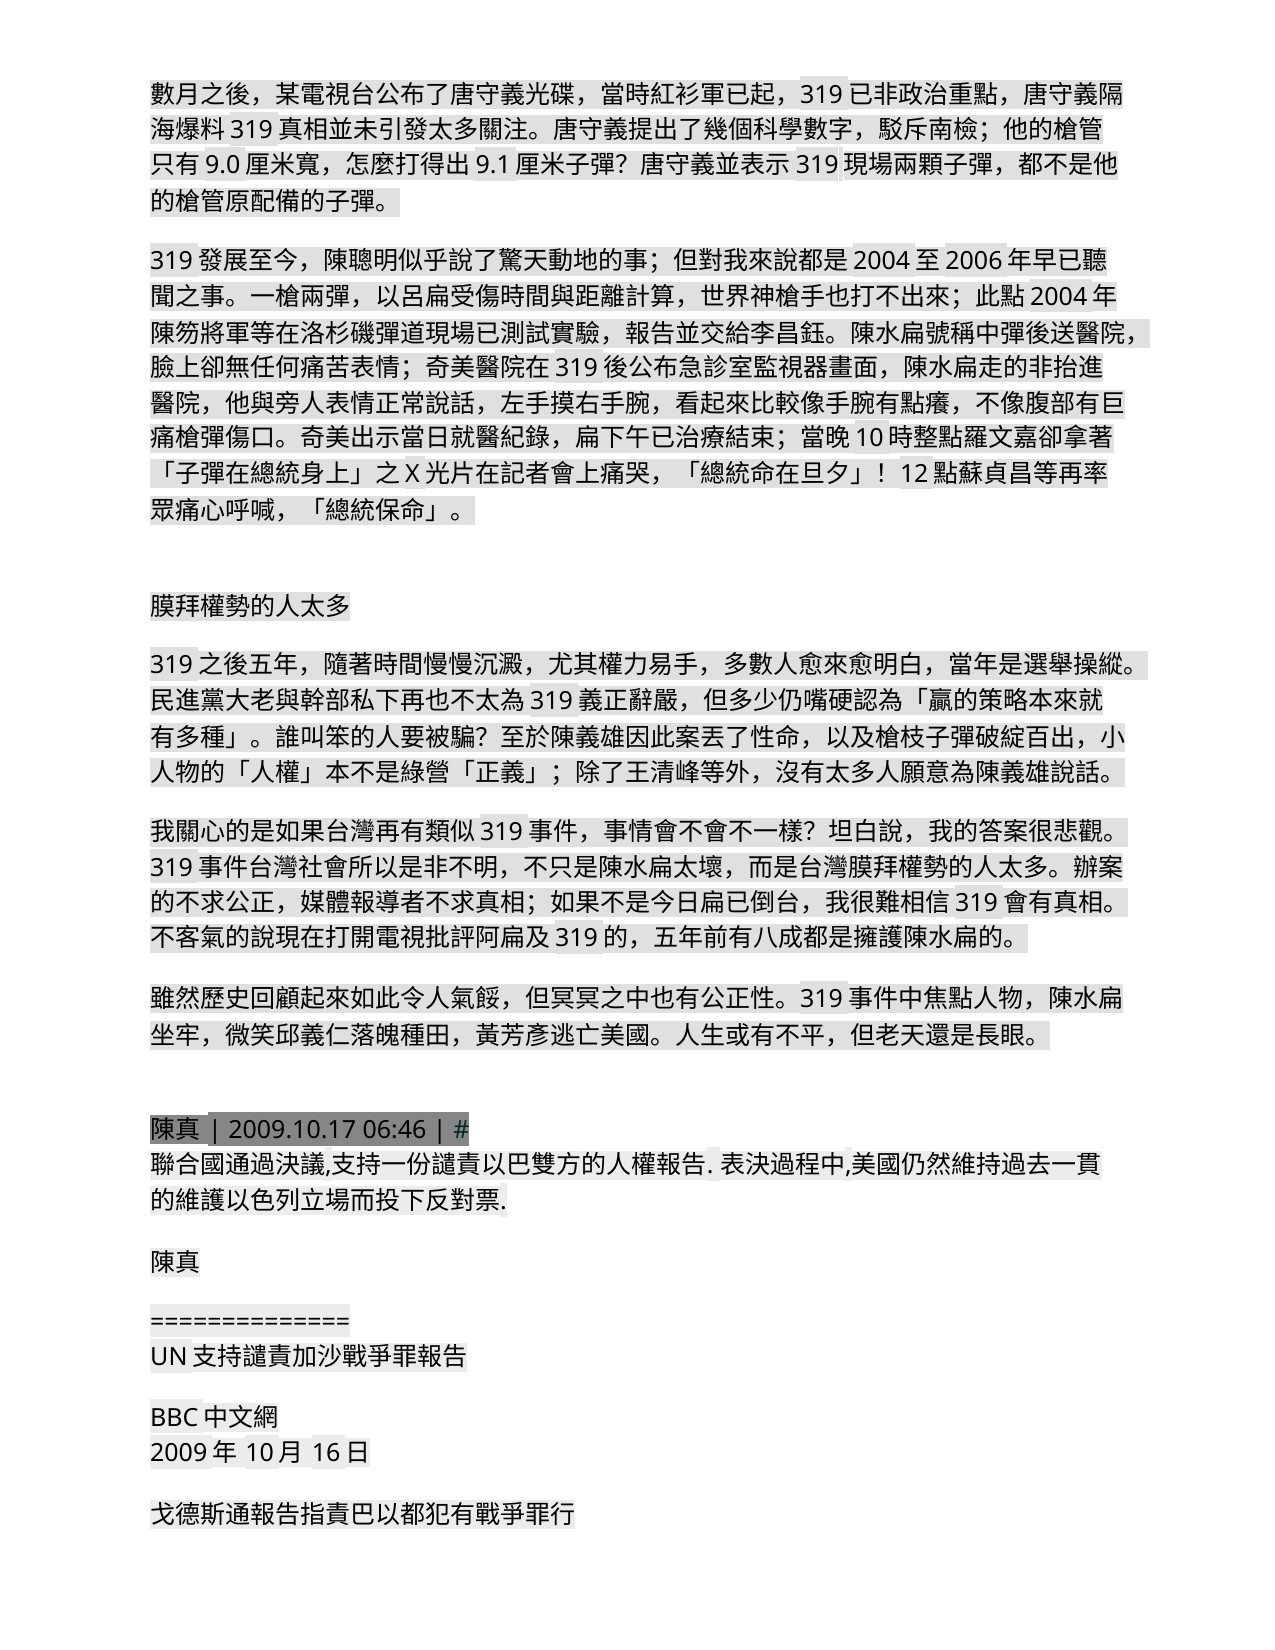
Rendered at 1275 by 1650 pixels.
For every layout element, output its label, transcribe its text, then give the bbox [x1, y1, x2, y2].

text 戈德斯通報告指責巴以都犯有戰爭罪行 [150, 1494, 1125, 1529]
text 319之後五年，隨著時間慢慢沉澱，尤其權力易手，多數人愈來愈明白，當年是選舉操縱。民進黨大老與幹部私下再也不太為319義正辭嚴，但多少仍嘴硬認為「贏的策略本來就有多種」。誰叫笨的人要被騙？至於陳義雄因此案丟了性命，以及槍枝子彈破綻百出，小人物的「人權」本不是綠營「正義」；除了王清峰等外，沒有太多人願意為陳義雄說話。 [150, 646, 1125, 787]
text ============== UN支持譴責加沙戰爭罪報告 [150, 1302, 1125, 1373]
text 聯合國通過決議,支持一份譴責以巴雙方的人權報告. 表決過程中,美國仍然維持過去一貫的維護以色列立場而投下反對票. [150, 1146, 1125, 1217]
text BBC中文網 2009年 10月 16日 [150, 1398, 1125, 1469]
text 數月之後，某電視台公布了唐守義光碟，當時紅衫軍已起，319已非政治重點，唐守義隔海爆料319真相並未引發太多關注。唐守義提出了幾個科學數字，駁斥南檢；他的槍管只有9.0厘米寬，怎麼打得出9.1厘米子彈？唐守義並表示319現場兩顆子彈，都不是他的槍管原配備的子彈。 [150, 75, 1125, 217]
text 319發展至今，陳聰明似乎說了驚天動地的事；但對我來說都是2004至2006年早已聽聞之事。一槍兩彈，以呂扁受傷時間與距離計算，世界神槍手也打不出來；此點2004年陳笏將軍等在洛杉磯彈道現場已測試實驗，報告並交給李昌鈺。陳水扁號稱中彈後送醫院，臉上卻無任何痛苦表情；奇美醫院在319後公布急診室監視器畫面，陳水扁走的非抬進醫院，他與旁人表情正常說話，左手摸右手腕，看起來比較像手腕有點癢，不像腹部有巨痛槍彈傷口。奇美出示當日就醫紀錄，扁下午已治療結束；當晚10時整點羅文嘉卻拿著「子彈在總統身上」之X光片在記者會上痛哭，「總統命在旦夕」！12點蘇貞昌等再率眾痛心呼喊，「總統保命」。 [150, 242, 1125, 525]
text 膜拜權勢的人太多 [150, 550, 1125, 621]
text 我關心的是如果台灣再有類似319事件，事情會不會不一樣？坦白說，我的答案很悲觀。319事件台灣社會所以是非不明，不只是陳水扁太壞，而是台灣膜拜權勢的人太多。辦案的不求公正，媒體報導者不求真相；如果不是今日扁已倒台，我很難相信319會有真相。不客氣的說現在打開電視批評阿扁及319的，五年前有八成都是擁護陳水扁的。 [150, 812, 1125, 954]
text 陳真 | 2009.10.17 06:46 | # [150, 1110, 1125, 1146]
text 雖然歷史回顧起來如此令人氣餒，但冥冥之中也有公正性。319事件中焦點人物，陳水扁坐牢，微笑邱義仁落魄種田，黃芳彥逃亡美國。人生或有不平，但老天還是長眼。 [150, 979, 1125, 1085]
text 陳真 [150, 1242, 1125, 1277]
